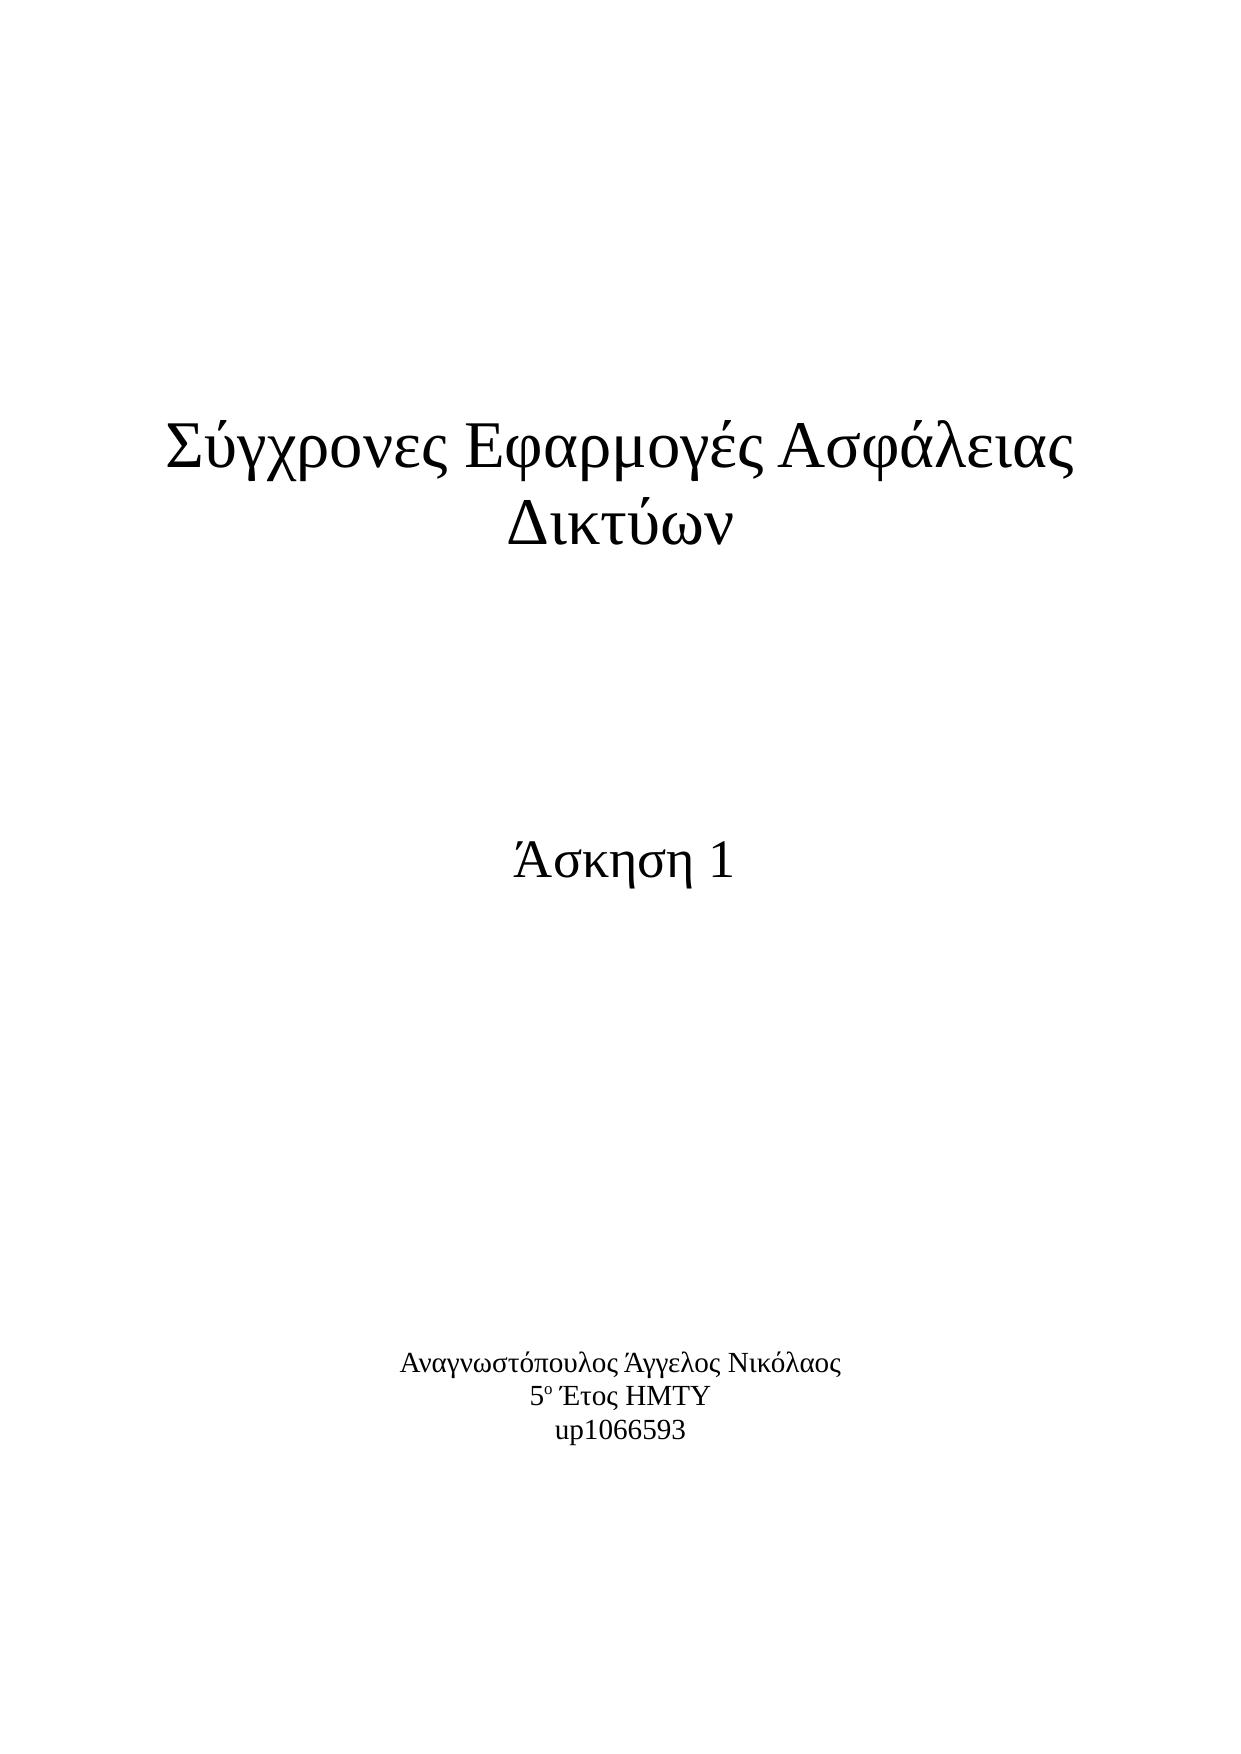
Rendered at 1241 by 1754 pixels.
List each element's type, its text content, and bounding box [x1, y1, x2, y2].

text 5ο Έτος ΗΜΤΥ [118, 1378, 1122, 1412]
text Αναγνωστόπουλος Άγγελος Νικόλαος [118, 1345, 1122, 1378]
text up1066593 [118, 1412, 1122, 1445]
text Σύγχρονες Εφαρμογές Ασφάλειας Δικτύων [118, 406, 1122, 559]
text Άσκηση 1 [118, 827, 1122, 889]
